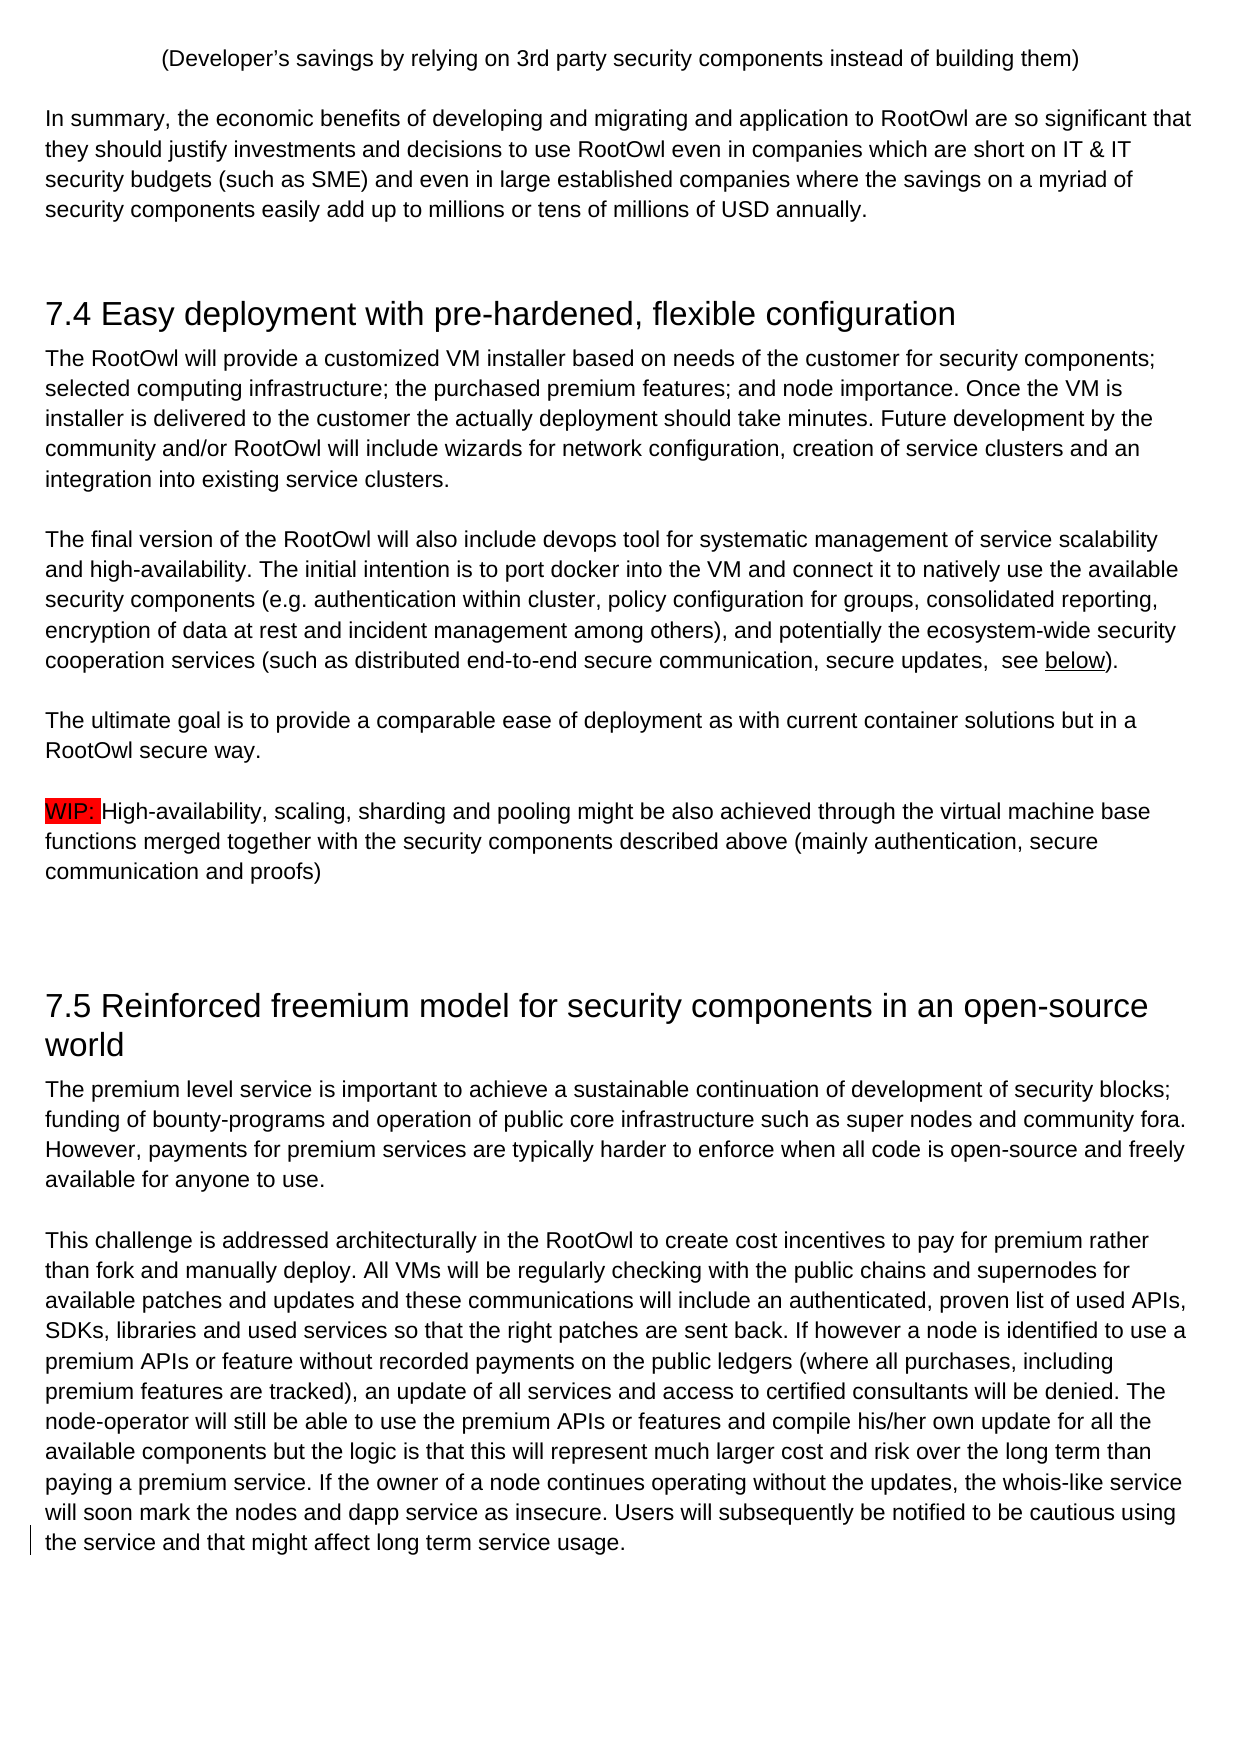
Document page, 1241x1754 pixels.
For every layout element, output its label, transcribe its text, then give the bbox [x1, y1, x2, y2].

text The RootOwl will provide a customized VM installer based on needs of the customer for security components; selected computing infrastructure; the purchased premium features; and node importance. Once the VM is installer is delivered to the customer the actually deployment should take minutes. Future development by the community and/or RootOwl will include wizards for network configuration, creation of service clusters and an integration into existing service clusters. [45, 345, 1195, 492]
subtitle 7.5 Reinforced freemium model for security components in an open-source world [45, 986, 1195, 1063]
text (Developer’s savings by relying on 3rd party security components instead of building them) [45, 45, 1195, 71]
text This challenge is addressed architecturally in the RootOwl to create cost incentives to pay for premium rather than fork and manually deploy. All VMs will be regularly checking with the public chains and supernodes for available patches and updates and these communications will include an authenticated, proven list of used APIs, SDKs, libraries and used services so that the right patches are sent back. If however a node is identified to use a premium APIs or feature without recorded payments on the public ledgers (where all purchases, including premium features are tracked), an update of all services and access to certified consultants will be denied. The node-operator will still be able to use the premium APIs or features and compile his/her own update for all the available components but the logic is that this will represent much larger cost and risk over the long term than paying a premium service. If the owner of a node continues operating without the updates, the whois-like service will soon mark the nodes and dapp service as insecure. Users will subsequently be notified to be cautious using the service and that might affect long term service usage. [45, 1227, 1195, 1555]
subtitle 7.4 Easy deployment with pre-hardened, flexible configuration [45, 294, 1195, 332]
text The final version of the RootOwl will also include devops tool for systematic management of service scalability and high-availability. The initial intention is to port docker into the VM and connect it to natively use the available security components (e.g. authentication within cluster, policy configuration for groups, consolidated reporting, encryption of data at rest and incident management among others), and potentially the ecosystem-wide security cooperation services (such as distributed end-to-end secure communication, secure updates, see below). [45, 526, 1195, 673]
text WIP: High-availability, scaling, sharding and pooling might be also achieved through the virtual machine base functions merged together with the security components described above (mainly authentication, secure communication and proofs) [45, 798, 1195, 885]
text In summary, the economic benefits of developing and migrating and application to RootOwl are so significant that they should justify investments and decisions to use RootOwl even in companies which are short on IT & IT security budgets (such as SME) and even in large established companies where the savings on a myriad of security components easily add up to millions or tens of millions of USD annually. [45, 105, 1195, 222]
text The ultimate goal is to provide a comparable ease of deployment as with current container solutions but in a RootOwl secure way. [45, 707, 1195, 764]
text The premium level service is important to achieve a sustainable continuation of development of security blocks; funding of bounty-programs and operation of public core infrastructure such as super nodes and community fora. However, payments for premium services are typically harder to enforce when all code is open-source and freely available for anyone to use. [45, 1076, 1195, 1193]
